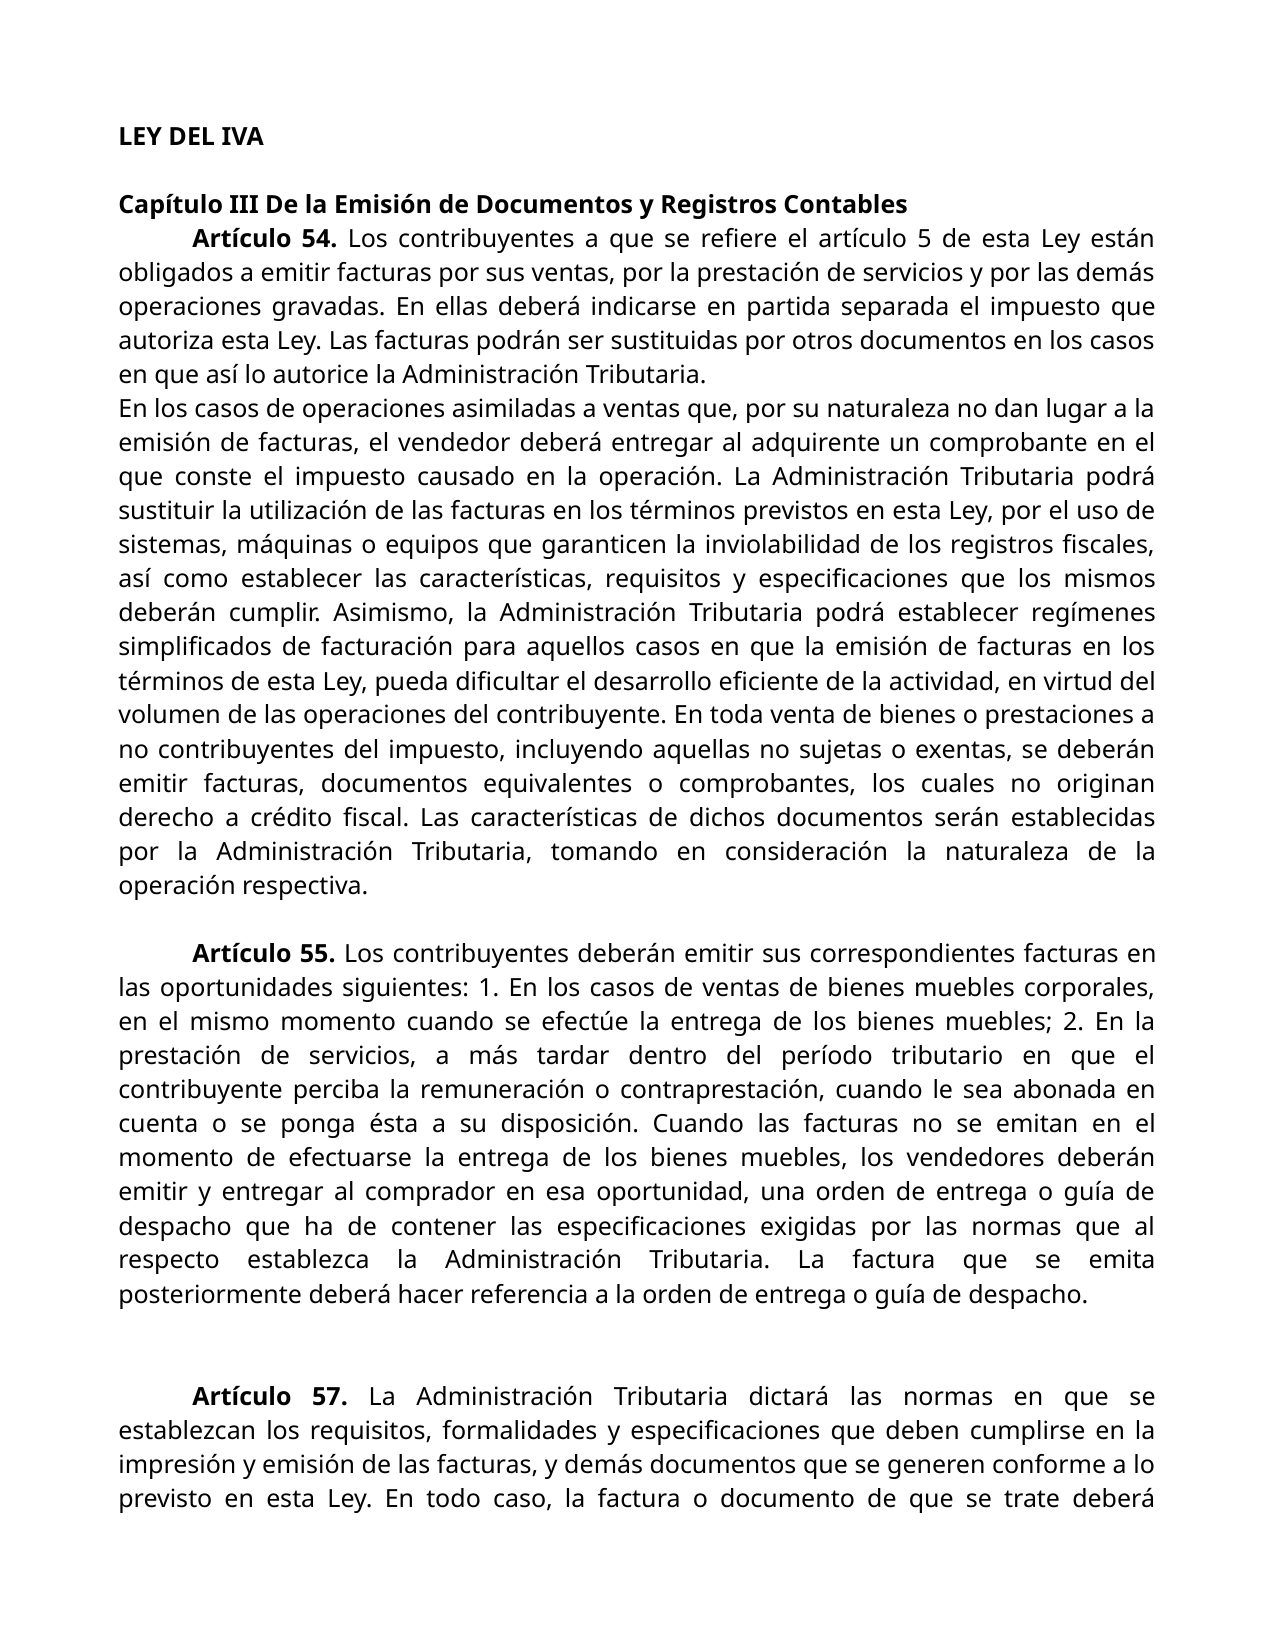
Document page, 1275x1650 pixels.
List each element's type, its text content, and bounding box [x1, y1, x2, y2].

text Artículo 54. Los contribuyentes a que se refiere el artículo 5 de esta Ley están obligados a emitir facturas por sus ventas, por la prestación de servicios y por las demás operaciones gravadas. En ellas deberá indicarse en partida separada el impuesto que autoriza esta Ley. Las facturas podrán ser sustituidas por otros documentos en los casos en que así lo autorice la Administración Tributaria. [118, 220, 1157, 391]
text Capítulo III De la Emisión de Documentos y Registros Contables [118, 186, 1157, 220]
text Artículo 55. Los contribuyentes deberán emitir sus correspondientes facturas en las oportunidades siguientes: 1. En los casos de ventas de bienes muebles corporales, en el mismo momento cuando se efectúe la entrega de los bienes muebles; 2. En la prestación de servicios, a más tardar dentro del período tributario en que el contribuyente perciba la remuneración o contraprestación, cuando le sea abonada en cuenta o se ponga ésta a su disposición. Cuando las facturas no se emitan en el momento de efectuarse la entrega de los bienes muebles, los vendedores deberán emitir y entregar al comprador en esa oportunidad, una orden de entrega o guía de despacho que ha de contener las especificaciones exigidas por las normas que al respecto establezca la Administración Tributaria. La factura que se emita posteriormente deberá hacer referencia a la orden de entrega o guía de despacho. [118, 936, 1157, 1310]
text Artículo 57. La Administración Tributaria dictará las normas en que se establezcan los requisitos, formalidades y especificaciones que deben cumplirse en la impresión y emisión de las facturas, y demás documentos que se generen conforme a lo previsto en esta Ley. En todo caso, la factura o documento de que se trate deberá [118, 1378, 1157, 1515]
text En los casos de operaciones asimiladas a ventas que, por su naturaleza no dan lugar a la emisión de facturas, el vendedor deberá entregar al adquirente un comprobante en el que conste el impuesto causado en la operación. La Administración Tributaria podrá sustituir la utilización de las facturas en los términos previstos en esta Ley, por el uso de sistemas, máquinas o equipos que garanticen la inviolabilidad de los registros fiscales, así como establecer las características, requisitos y especificaciones que los mismos deberán cumplir. Asimismo, la Administración Tributaria podrá establecer regímenes simplificados de facturación para aquellos casos en que la emisión de facturas en los términos de esta Ley, pueda dificultar el desarrollo eficiente de la actividad, en virtud del volumen de las operaciones del contribuyente. En toda venta de bienes o prestaciones a no contribuyentes del impuesto, incluyendo aquellas no sujetas o exentas, se deberán emitir facturas, documentos equivalentes o comprobantes, los cuales no originan derecho a crédito fiscal. Las características de dichos documentos serán establecidas por la Administración Tributaria, tomando en consideración la naturaleza de la operación respectiva. [118, 391, 1157, 902]
text LEY DEL IVA [118, 118, 1157, 152]
